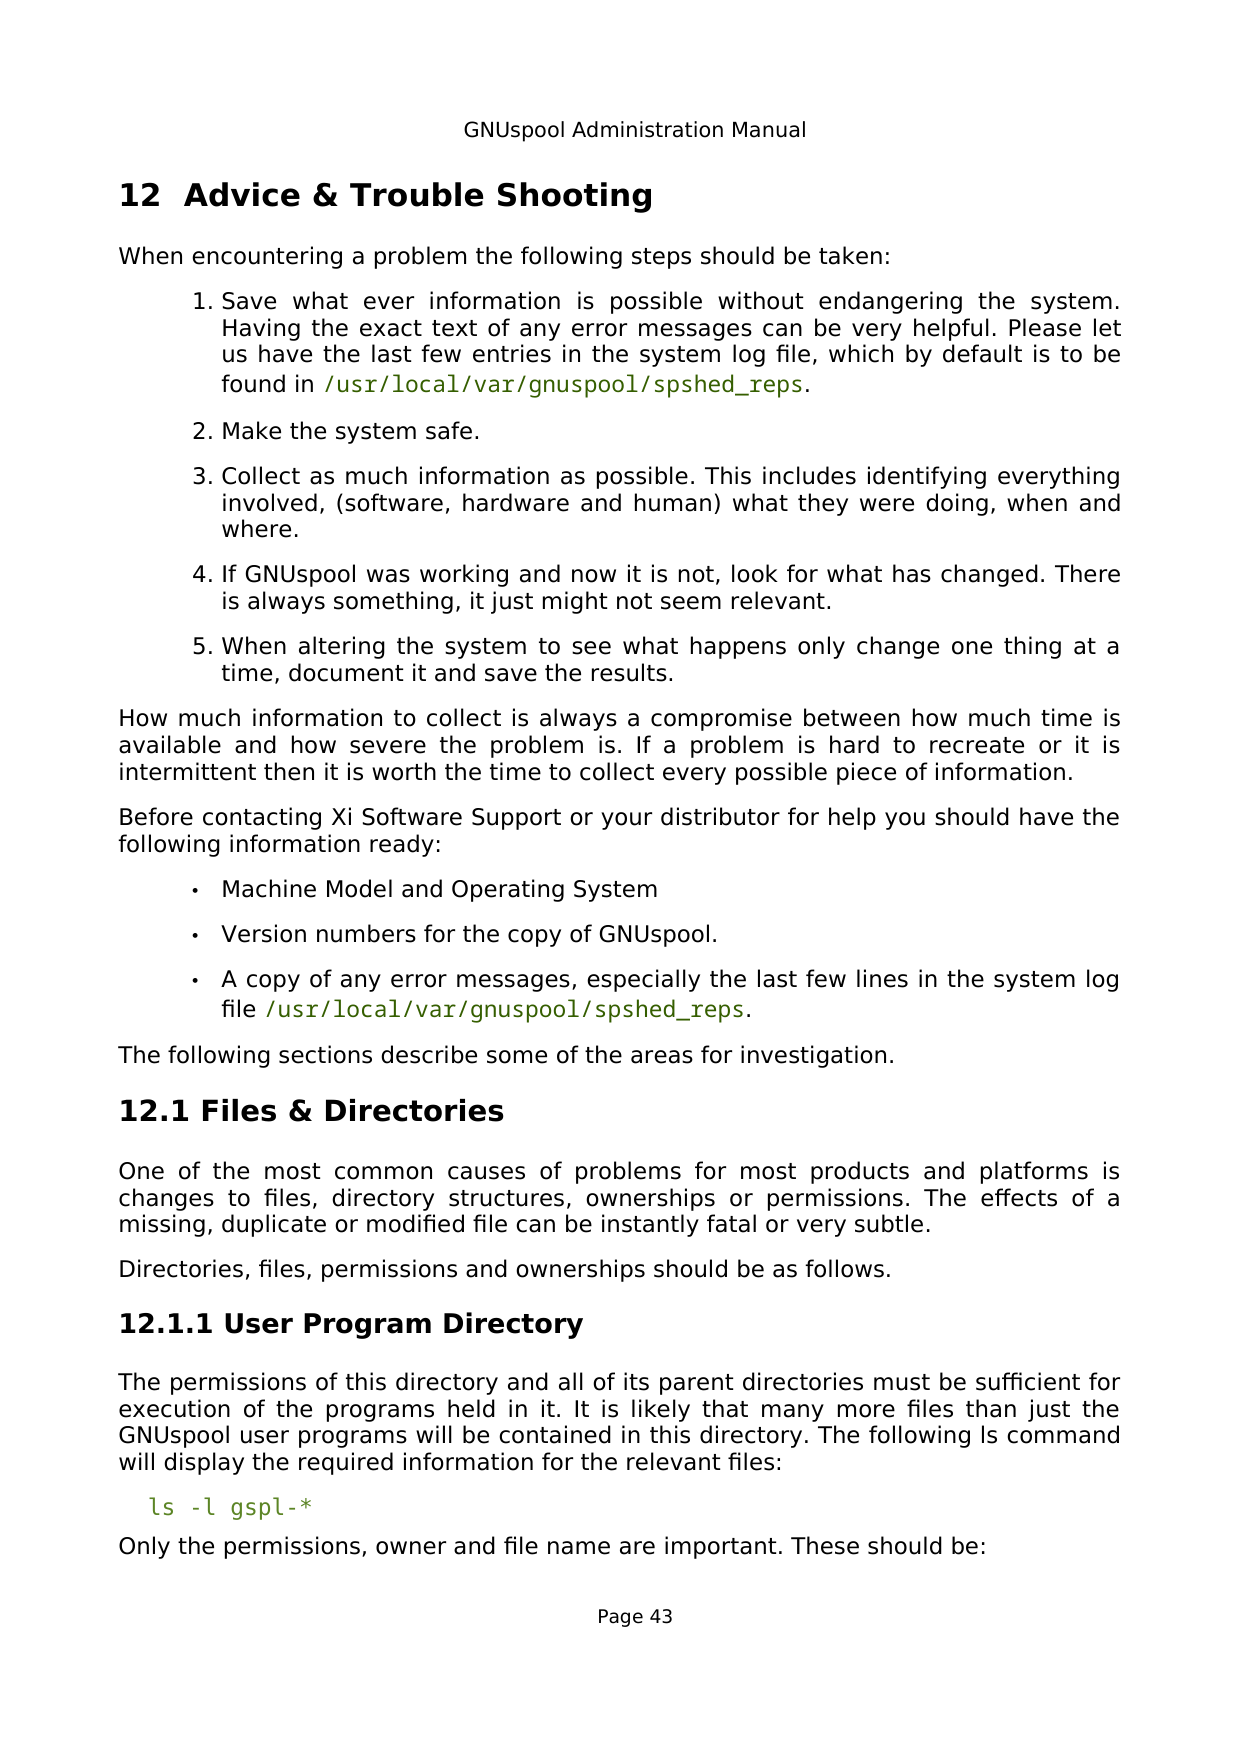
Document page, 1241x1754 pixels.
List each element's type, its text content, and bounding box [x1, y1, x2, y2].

list Collect as much information as possible. This includes identifying everything involved, (software, hardware and human) what they were doing, when and where. [192, 463, 1123, 543]
text How much information to collect is always a compromise between how much time is available and how severe the problem is. If a problem is hard to recreate or it is intermittent then it is worth the time to collect every possible piece of information. [118, 705, 1123, 786]
list If GNUspool was working and now it is not, look for what has changed. There is always something, it just might not seem relevant. [192, 562, 1123, 615]
text The permissions of this directory and all of its parent directories must be sufficient for execution of the programs held in it. It is likely that many more files than just the GNUspool user programs will be contained in this directory. The following ls command will display the required information for the relevant files: [118, 1369, 1123, 1476]
list A copy of any error messages, especially the last few lines in the system log file /usr/local/var/gnuspool/spshed_reps. [192, 966, 1123, 1024]
text Directories, files, permissions and ownerships should be as follows. [118, 1257, 1123, 1283]
text One of the most common causes of problems for most products and platforms is changes to files, directory structures, ownerships or permissions. The effects of a missing, duplicate or modified file can be instantly fatal or very subtle. [118, 1158, 1123, 1238]
text Before contacting Xi Software Support or your distributor for help you should have the following information ready: [118, 804, 1123, 857]
subtitle Advice & Trouble Shooting [118, 177, 1123, 213]
text The following sections describe some of the areas for investigation. [118, 1042, 1123, 1069]
text When encountering a problem the following steps should be taken: [118, 243, 1123, 269]
list Save what ever information is possible without endangering the system. Having the exact text of any error messages can be very helpful. Please let us have the last few entries in the system log file, which by default is to be found in /usr/local/var/gnuspool/spshed_reps. [192, 288, 1123, 399]
list Make the system safe. [192, 418, 1123, 444]
list Machine Model and Operating System [192, 876, 1123, 903]
list When altering the system to see what happens only change one thing at a time, document it and save the results. [192, 633, 1123, 687]
text ls -l gspl-* [148, 1494, 1123, 1521]
subtitle User Program Directory [118, 1308, 1123, 1339]
list Version numbers for the copy of GNUspool. [192, 921, 1123, 948]
text Only the permissions, owner and file name are important. These should be: [118, 1533, 1123, 1560]
subtitle Files & Directories [118, 1094, 1123, 1128]
